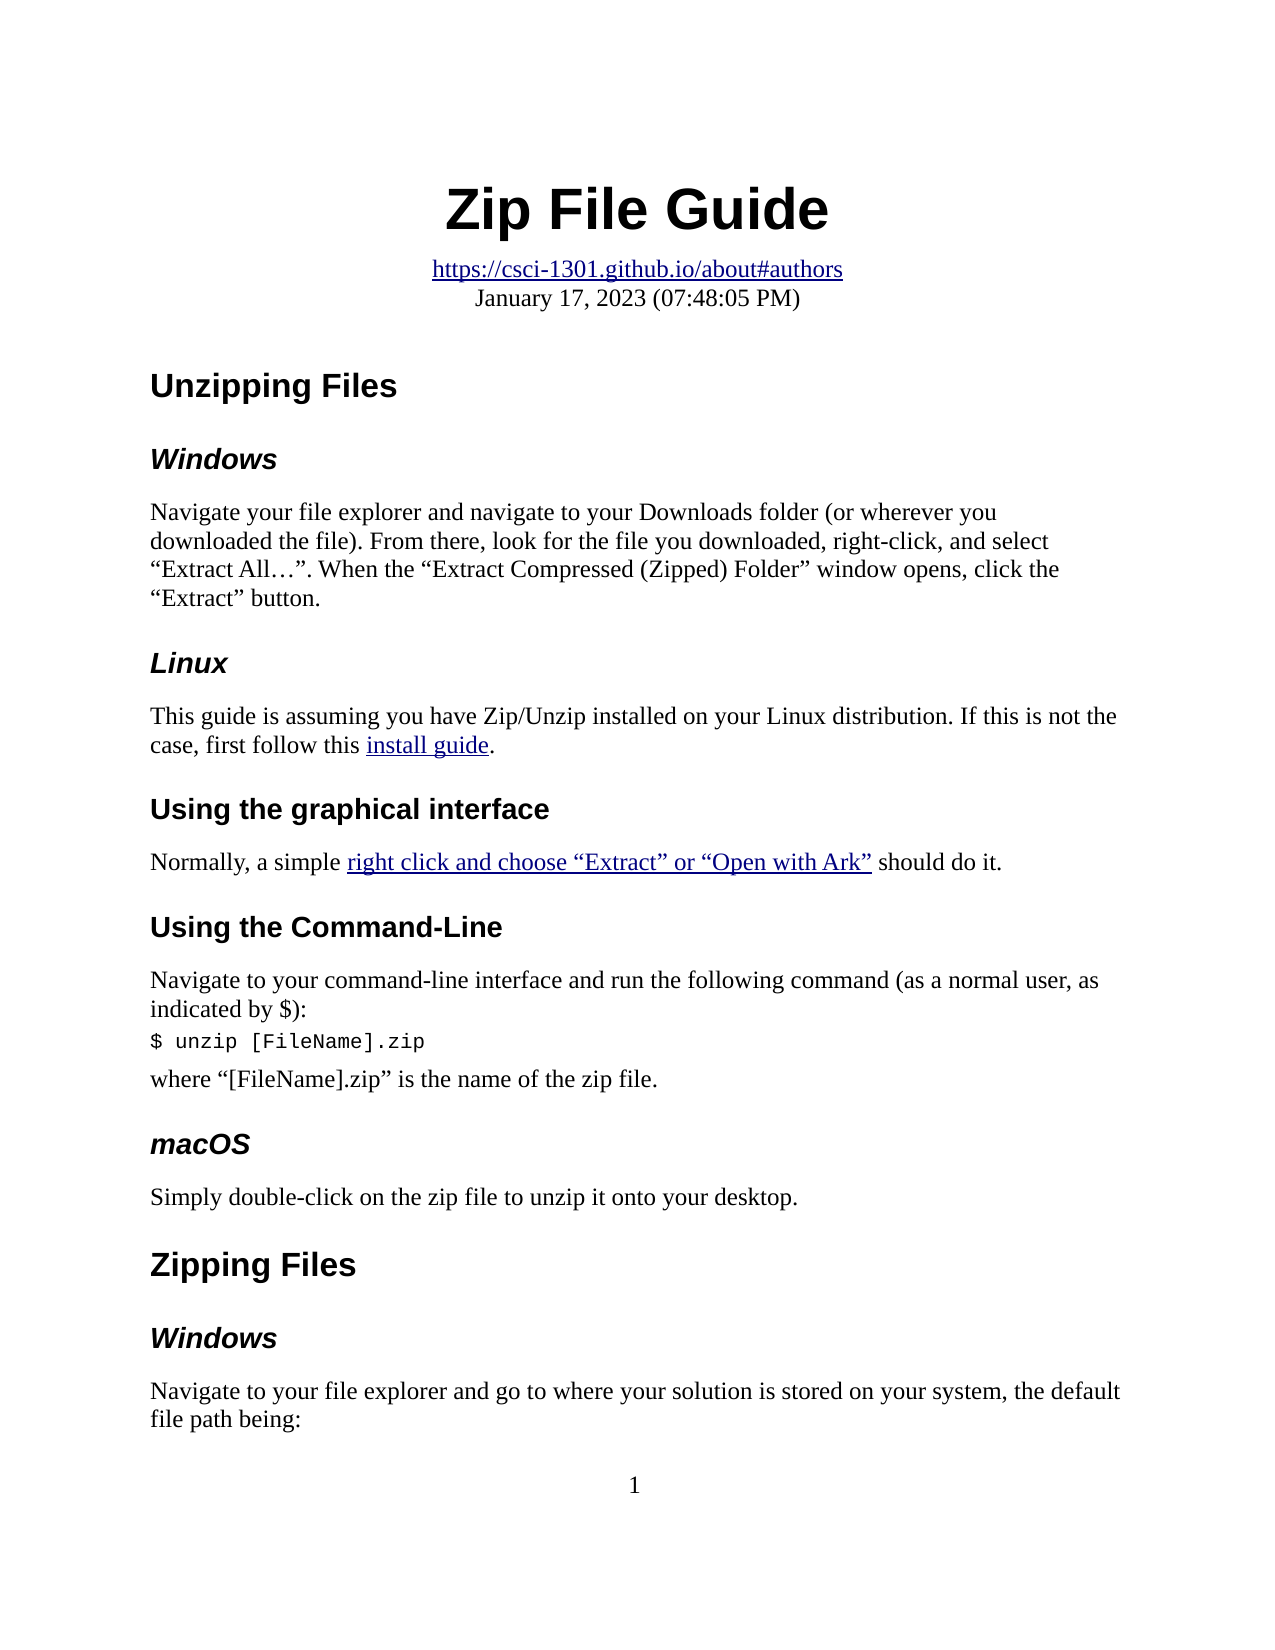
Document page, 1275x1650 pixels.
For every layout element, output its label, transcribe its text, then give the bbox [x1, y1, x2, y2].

text where “[FileName].zip” is the name of the zip file. [150, 1064, 1125, 1093]
text Navigate to your file explorer and go to where your solution is stored on your system, the default file path being: [150, 1376, 1125, 1433]
subtitle Using the Command-Line [150, 910, 1125, 944]
text Normally, a simple right click and choose “Extract” or “Open with Ark” should do it. [150, 847, 1125, 876]
subtitle Using the graphical interface [150, 792, 1125, 826]
subtitle macOS [150, 1127, 1125, 1160]
text This guide is assuming you have Zip/Unzip installed on your Linux distribution. If this is not the case, first follow this install guide. [150, 701, 1125, 758]
text $ unzip [FileName].zip [150, 1032, 1125, 1055]
subtitle Zipping Files [150, 1244, 1125, 1283]
subtitle Unzipping Files [150, 366, 1125, 404]
subtitle Windows [150, 1321, 1125, 1354]
text Navigate to your command-line interface and run the following command (as a normal user, as indicated by $): [150, 965, 1125, 1023]
text https://csci-1301.github.io/about#authors [150, 254, 1125, 283]
text January 17, 2023 (07:48:05 PM) [150, 283, 1125, 312]
text Navigate your file explorer and navigate to your Downloads folder (or wherever you downloaded the file). From there, look for the file you downloaded, right-click, and select “Extract All…”. When the “Extract Compressed (Zipped) Folder” window opens, click the “Extract” button. [150, 497, 1125, 612]
text Simply double-click on the zip file to unzip it onto your desktop. [150, 1182, 1125, 1211]
subtitle Windows [150, 442, 1125, 476]
subtitle Linux [150, 646, 1125, 679]
title Zip File Guide [150, 175, 1125, 242]
